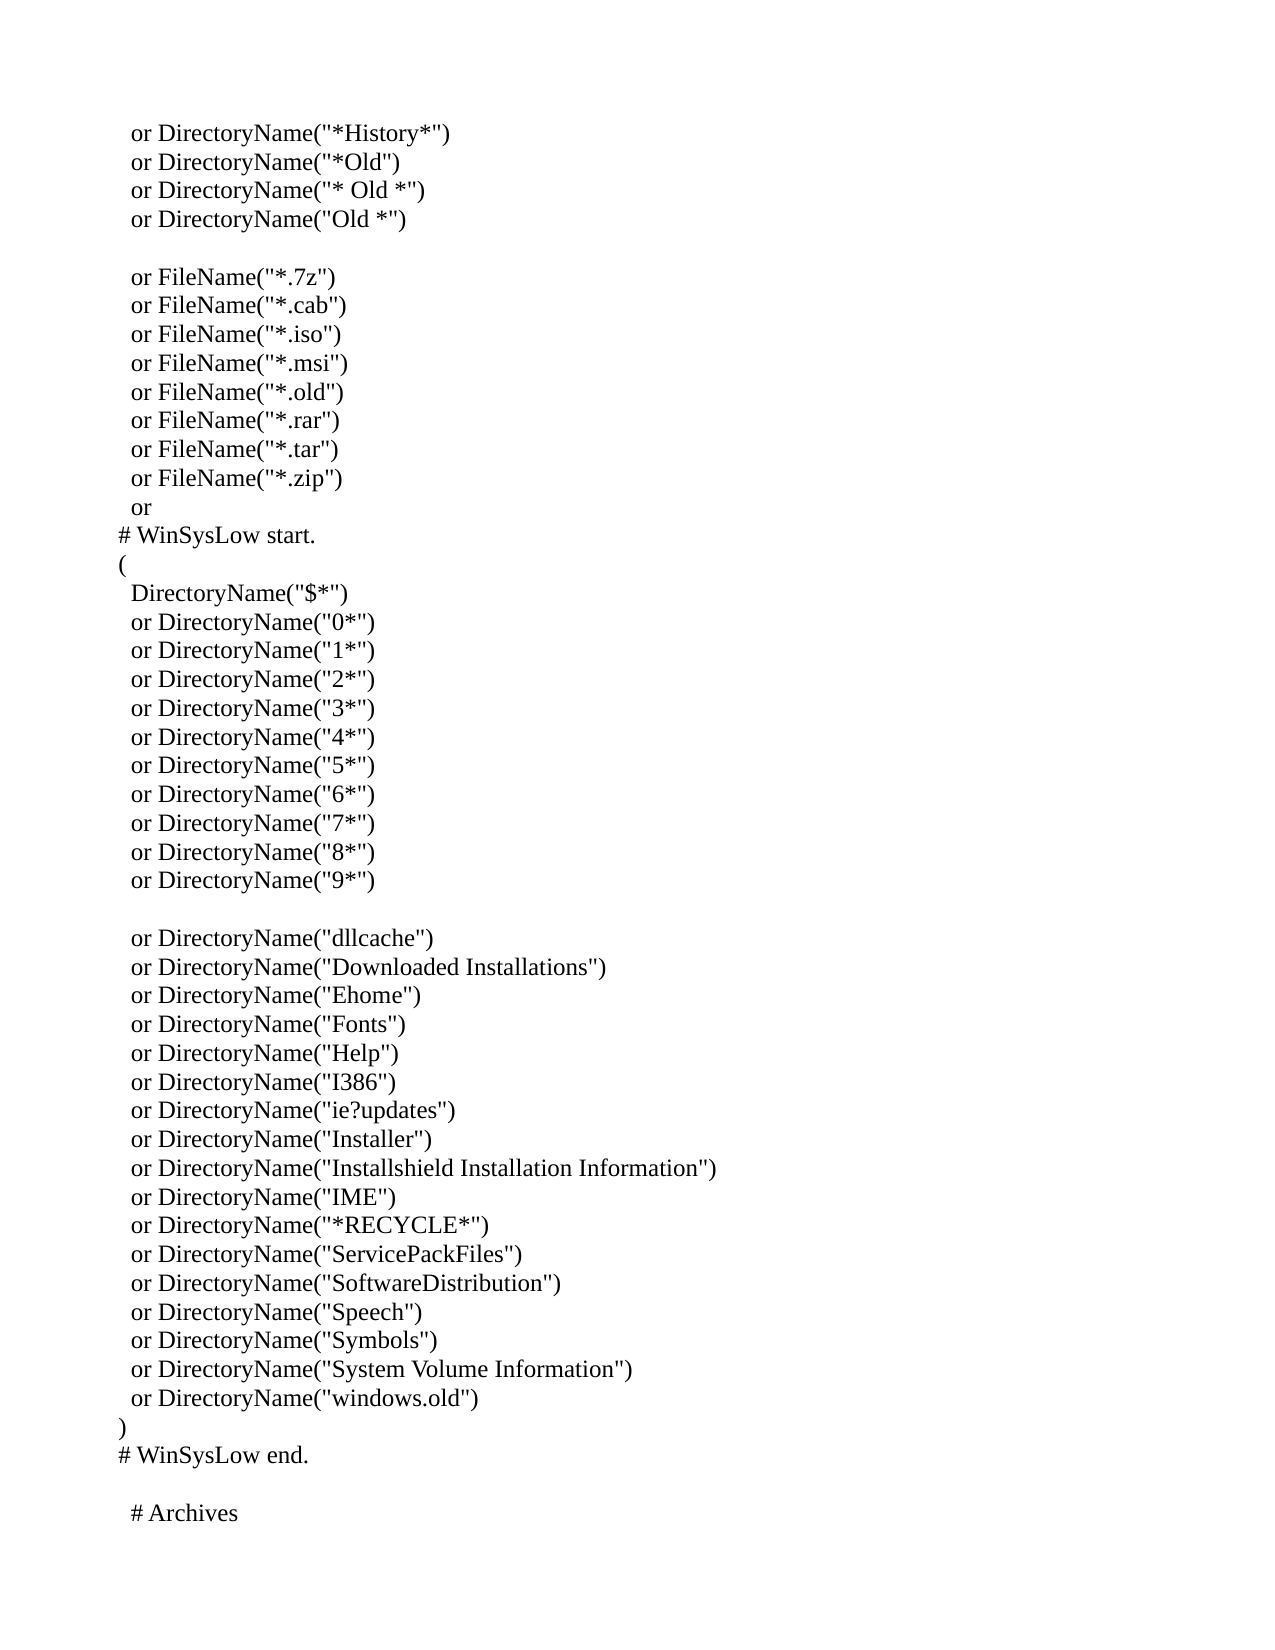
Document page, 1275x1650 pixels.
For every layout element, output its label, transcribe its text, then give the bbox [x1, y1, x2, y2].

text or DirectoryName("Installer") [118, 1124, 1157, 1153]
text or DirectoryName("IME") [118, 1182, 1157, 1211]
text or DirectoryName("Help") [118, 1038, 1157, 1067]
text or DirectoryName("* Old *") [118, 176, 1157, 204]
text or DirectoryName("Fonts") [118, 1009, 1157, 1038]
text or DirectoryName("4*") [118, 722, 1157, 751]
text or DirectoryName("3*") [118, 693, 1157, 722]
text # WinSysLow end. [118, 1441, 1157, 1469]
text or FileName("*.zip") [118, 463, 1157, 492]
text or DirectoryName("*RECYCLE*") [118, 1211, 1157, 1239]
text or DirectoryName("windows.old") [118, 1383, 1157, 1412]
text # Archives [118, 1498, 1157, 1527]
text or DirectoryName("System Volume Information") [118, 1354, 1157, 1383]
text or DirectoryName("Ehome") [118, 981, 1157, 1009]
text or DirectoryName("Symbols") [118, 1326, 1157, 1354]
text DirectoryName("$*") [118, 578, 1157, 607]
text or FileName("*.cab") [118, 291, 1157, 319]
text or FileName("*.tar") [118, 434, 1157, 463]
text ) [118, 1412, 1157, 1441]
text or DirectoryName("*History*") [118, 118, 1157, 147]
text or FileName("*.rar") [118, 406, 1157, 434]
text or DirectoryName("1*") [118, 636, 1157, 664]
text ( [118, 549, 1157, 578]
text or [118, 492, 1157, 521]
text or DirectoryName("Old *") [118, 204, 1157, 233]
text or FileName("*.old") [118, 377, 1157, 406]
text or DirectoryName("0*") [118, 607, 1157, 636]
text or DirectoryName("2*") [118, 664, 1157, 693]
text # WinSysLow start. [118, 521, 1157, 549]
text or FileName("*.msi") [118, 348, 1157, 377]
text or DirectoryName("I386") [118, 1067, 1157, 1096]
text or DirectoryName("ie?updates") [118, 1096, 1157, 1124]
text or DirectoryName("8*") [118, 837, 1157, 866]
text or DirectoryName("Speech") [118, 1297, 1157, 1326]
text or DirectoryName("9*") [118, 866, 1157, 894]
text or DirectoryName("Downloaded Installations") [118, 952, 1157, 981]
text or DirectoryName("*Old") [118, 147, 1157, 176]
text or DirectoryName("Installshield Installation Information") [118, 1153, 1157, 1182]
text or FileName("*.7z") [118, 262, 1157, 291]
text or FileName("*.iso") [118, 319, 1157, 348]
text or DirectoryName("7*") [118, 808, 1157, 837]
text or DirectoryName("ServicePackFiles") [118, 1239, 1157, 1268]
text or DirectoryName("6*") [118, 779, 1157, 808]
text or DirectoryName("5*") [118, 751, 1157, 779]
text or DirectoryName("SoftwareDistribution") [118, 1268, 1157, 1297]
text or DirectoryName("dllcache") [118, 923, 1157, 952]
